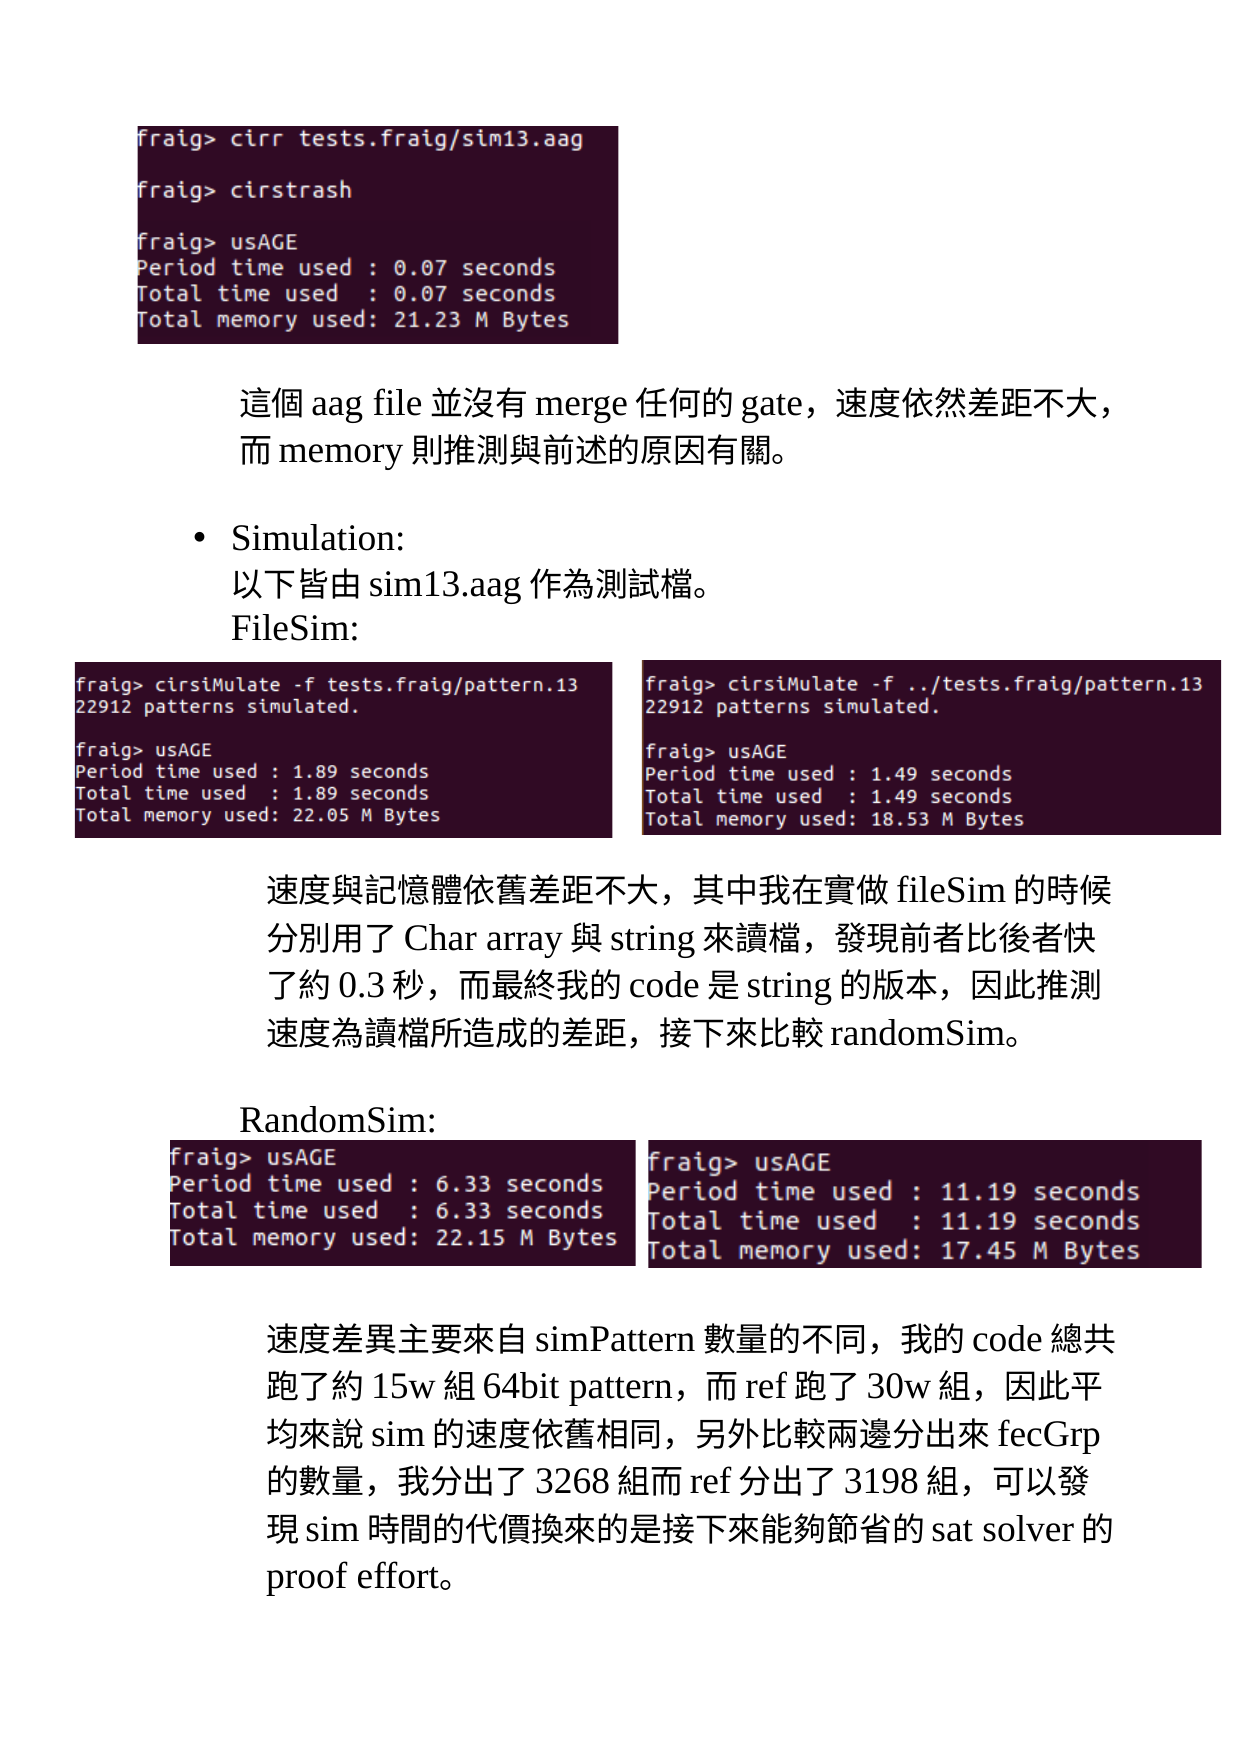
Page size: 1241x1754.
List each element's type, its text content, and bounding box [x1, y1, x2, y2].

text 這個aag file並沒有merge任何的gate，速度依然差距不大， [118, 377, 1122, 424]
text 速度差異主要來自simPattern數量的不同，我的code總共 跑了約15w組64bit pattern，而ref跑了30w組，因此平 均來說sim的速度依舊相同，另外比較兩邊分出來fecGrp 的數量，我分出了3268組而ref分出了3198組，可以發 現sim時間的代價換來的是接下來能夠節省的sat solver的 proof effort。 [118, 1313, 1122, 1598]
text 而memory則推測與前述的原因有關。 [118, 424, 1122, 472]
picture [648, 1140, 1202, 1268]
list FileSim: [193, 606, 1122, 649]
picture [137, 126, 619, 344]
text 速度與記憶體依舊差距不大，其中我在實做fileSim的時候 分別用了Char array與string來讀檔，發現前者比後者快 了約0.3秒，而最終我的code是string的版本，因此推測 速度為讀檔所造成的差距，接下來比較randomSim。 [118, 864, 1122, 1054]
picture [74, 662, 613, 838]
picture [170, 1140, 636, 1266]
list 以下皆由sim13.aag作為測試檔。 [193, 558, 1122, 606]
picture [641, 660, 1222, 835]
list Simulation: [193, 515, 1122, 558]
text RandomSim: [118, 1097, 1122, 1141]
